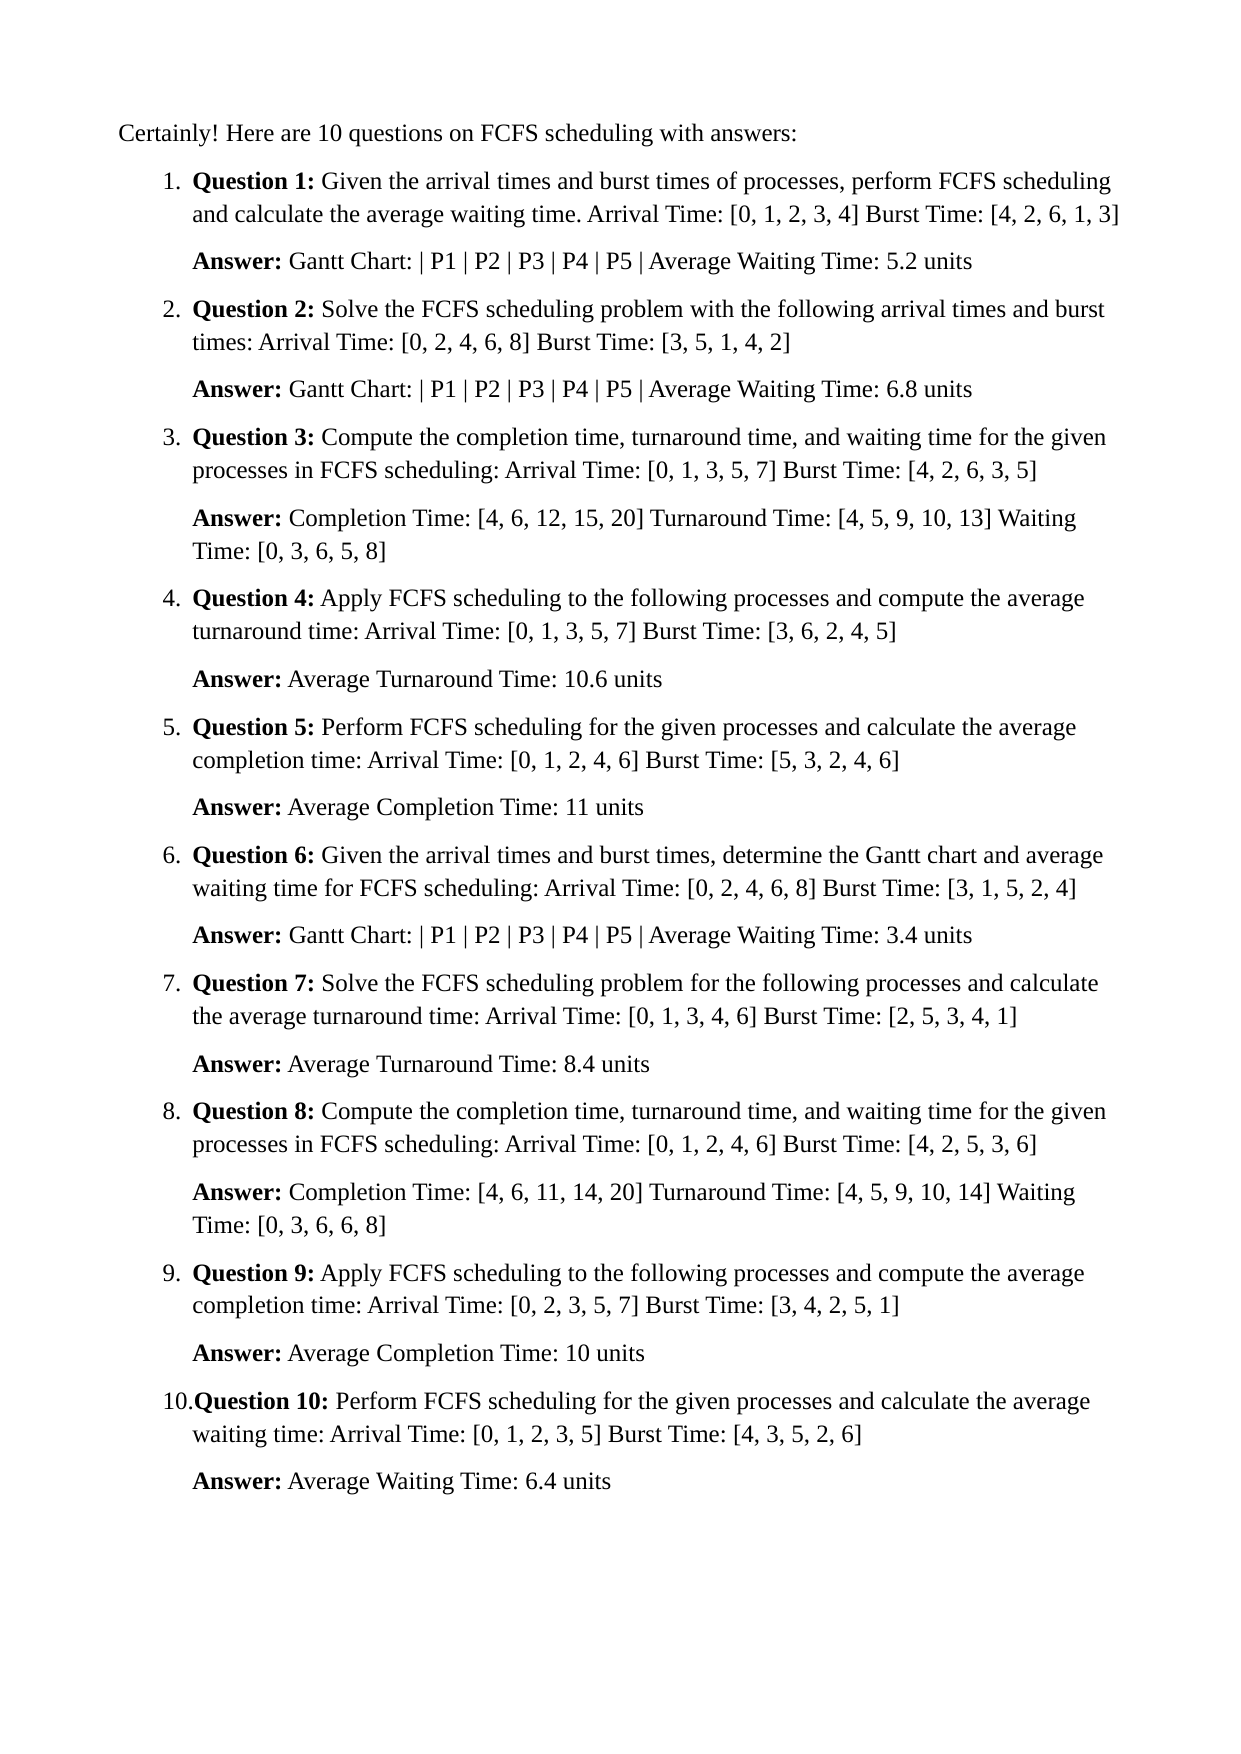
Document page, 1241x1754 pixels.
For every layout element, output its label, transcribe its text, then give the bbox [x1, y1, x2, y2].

list Answer: Gantt Chart: | P1 | P2 | P3 | P4 | P5 | Average Waiting Time: 6.8 units [162, 374, 1122, 403]
list Question 9: Apply FCFS scheduling to the following processes and compute the average completion time: Arrival Time: [0, 2, 3, 5, 7] Burst Time: [3, 4, 2, 5, 1] [162, 1258, 1122, 1319]
list Answer: Completion Time: [4, 6, 12, 15, 20] Turnaround Time: [4, 5, 9, 10, 13] Waiting Time: [0, 3, 6, 5, 8] [162, 503, 1122, 564]
list Answer: Average Completion Time: 10 units [162, 1338, 1122, 1367]
list Question 5: Perform FCFS scheduling for the given processes and calculate the average completion time: Arrival Time: [0, 1, 2, 4, 6] Burst Time: [5, 3, 2, 4, 6] [162, 712, 1122, 773]
list Question 7: Solve the FCFS scheduling problem for the following processes and calculate the average turnaround time: Arrival Time: [0, 1, 3, 4, 6] Burst Time: [2, 5, 3, 4, 1] [162, 968, 1122, 1030]
list Answer: Average Turnaround Time: 10.6 units [162, 664, 1122, 693]
text Certainly! Here are 10 questions on FCFS scheduling with answers: [118, 118, 1122, 147]
list Question 4: Apply FCFS scheduling to the following processes and compute the average turnaround time: Arrival Time: [0, 1, 3, 5, 7] Burst Time: [3, 6, 2, 4, 5] [162, 583, 1122, 645]
list Question 10: Perform FCFS scheduling for the given processes and calculate the average waiting time: Arrival Time: [0, 1, 2, 3, 5] Burst Time: [4, 3, 5, 2, 6] [162, 1386, 1122, 1448]
list Question 1: Given the arrival times and burst times of processes, perform FCFS scheduling and calculate the average waiting time. Arrival Time: [0, 1, 2, 3, 4] Burst Time: [4, 2, 6, 1, 3] [162, 166, 1122, 227]
list Answer: Average Completion Time: 11 units [162, 792, 1122, 821]
list Answer: Average Turnaround Time: 8.4 units [162, 1049, 1122, 1077]
list Answer: Gantt Chart: | P1 | P2 | P3 | P4 | P5 | Average Waiting Time: 3.4 units [162, 921, 1122, 949]
list Question 2: Solve the FCFS scheduling problem with the following arrival times and burst times: Arrival Time: [0, 2, 4, 6, 8] Burst Time: [3, 5, 1, 4, 2] [162, 294, 1122, 356]
list Question 6: Given the arrival times and burst times, determine the Gantt chart and average waiting time for FCFS scheduling: Arrival Time: [0, 2, 4, 6, 8] Burst Time: [3, 1, 5, 2, 4] [162, 840, 1122, 902]
list Answer: Average Waiting Time: 6.4 units [162, 1466, 1122, 1495]
list Answer: Gantt Chart: | P1 | P2 | P3 | P4 | P5 | Average Waiting Time: 5.2 units [162, 246, 1122, 275]
list Question 3: Compute the completion time, turnaround time, and waiting time for the given processes in FCFS scheduling: Arrival Time: [0, 1, 3, 5, 7] Burst Time: [4, 2, 6, 3, 5] [162, 422, 1122, 484]
list Answer: Completion Time: [4, 6, 11, 14, 20] Turnaround Time: [4, 5, 9, 10, 14] Waiting Time: [0, 3, 6, 6, 8] [162, 1177, 1122, 1239]
list Question 8: Compute the completion time, turnaround time, and waiting time for the given processes in FCFS scheduling: Arrival Time: [0, 1, 2, 4, 6] Burst Time: [4, 2, 5, 3, 6] [162, 1096, 1122, 1158]
